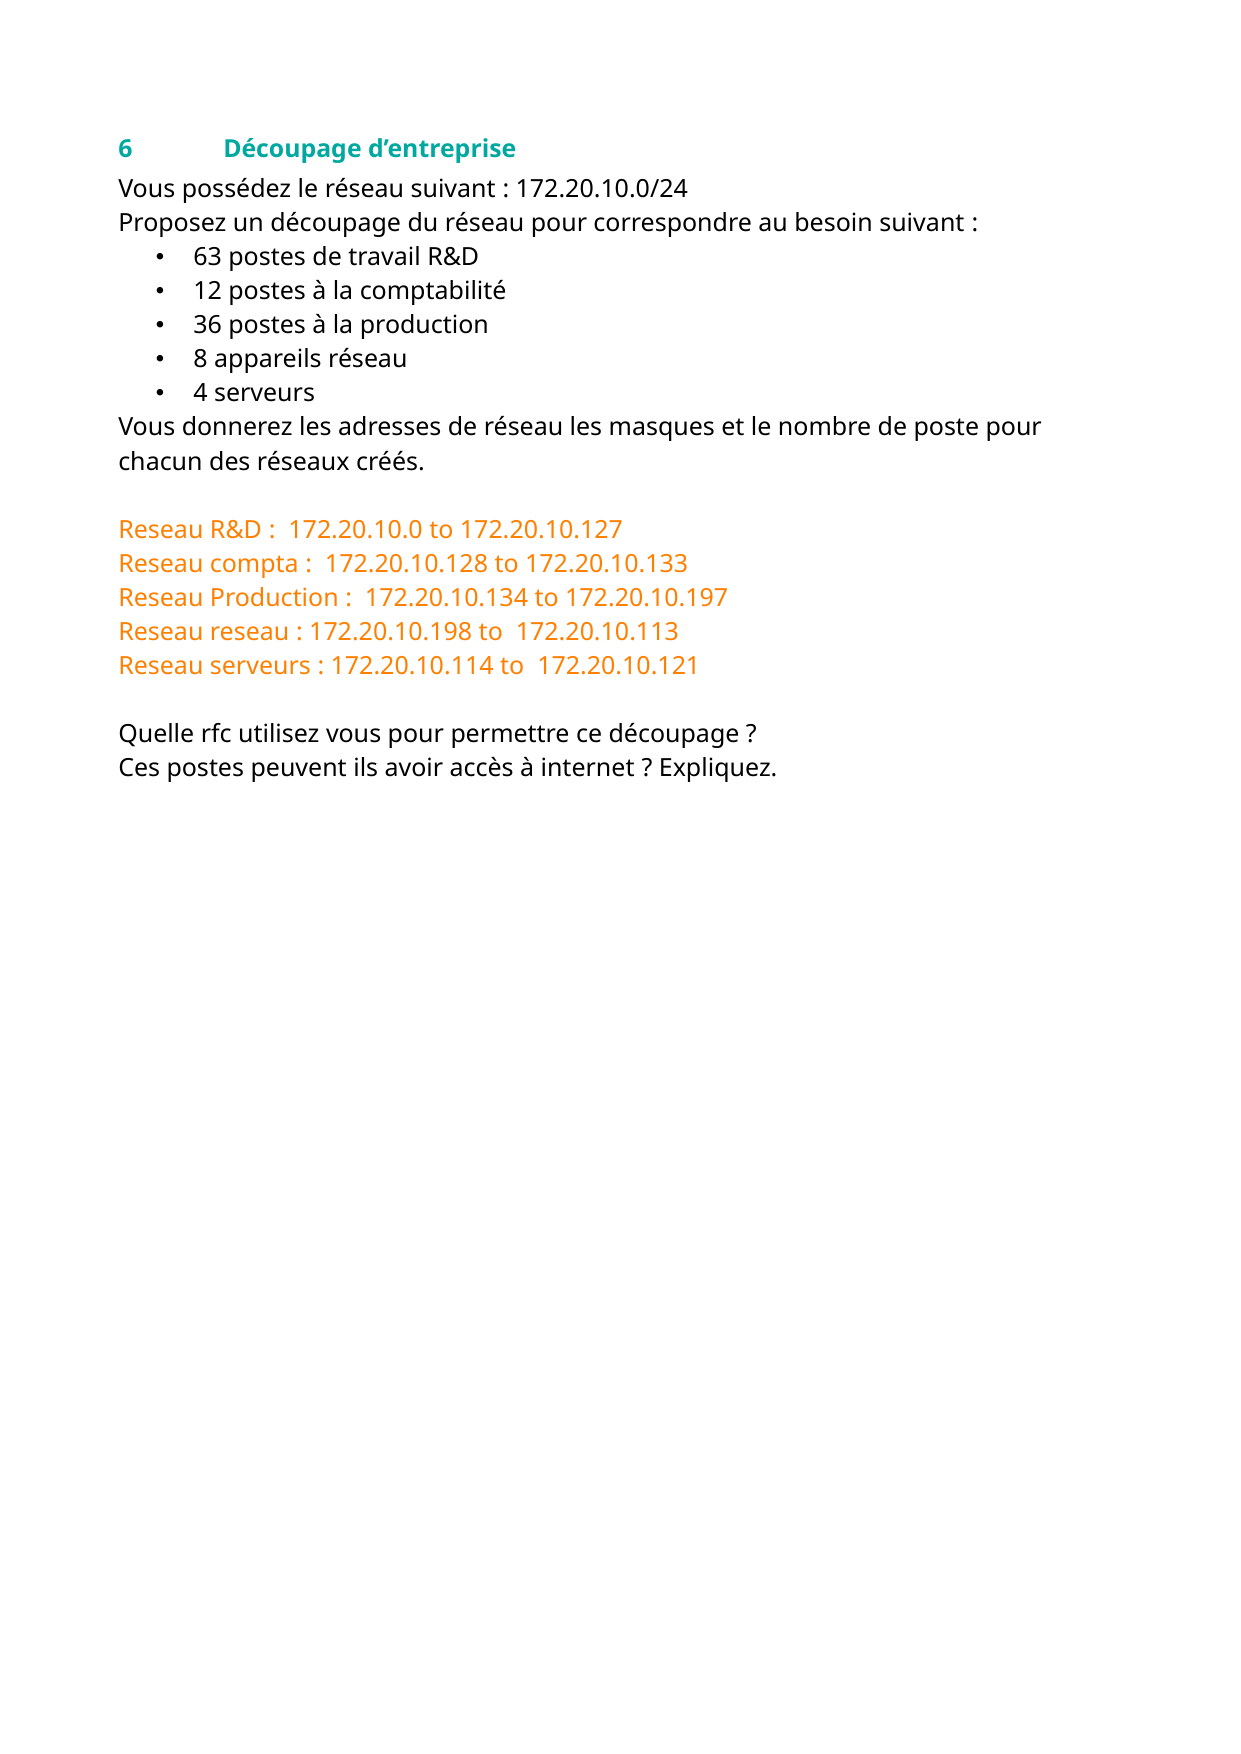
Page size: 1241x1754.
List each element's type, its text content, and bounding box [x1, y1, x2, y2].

text Vous donnerez les adresses de réseau les masques et le nombre de poste pour chacun des réseaux créés. [118, 409, 1122, 477]
list 4 serveurs [156, 375, 1122, 409]
text Reseau R&D : 172.20.10.0 to 172.20.10.127 [118, 511, 1122, 545]
text Reseau compta : 172.20.10.128 to 172.20.10.133 [118, 545, 1122, 579]
text Quelle rfc utilisez vous pour permettre ce découpage ? [118, 716, 1122, 750]
text Reseau Production : 172.20.10.134 to 172.20.10.197 [118, 579, 1122, 613]
text Reseau reseau : 172.20.10.198 to 172.20.10.113 [118, 613, 1122, 647]
text Reseau serveurs : 172.20.10.114 to 172.20.10.121 [118, 647, 1122, 682]
list 63 postes de travail R&D [156, 239, 1122, 273]
text Vous possédez le réseau suivant : 172.20.10.0/24 [118, 171, 1122, 205]
text Proposez un découpage du réseau pour correspondre au besoin suivant : [118, 205, 1122, 239]
subtitle Découpage d’entreprise [118, 131, 1122, 164]
list 12 postes à la comptabilité [156, 273, 1122, 307]
list 8 appareils réseau [156, 341, 1122, 375]
list 36 postes à la production [156, 307, 1122, 341]
text Ces postes peuvent ils avoir accès à internet ? Expliquez. [118, 750, 1122, 784]
